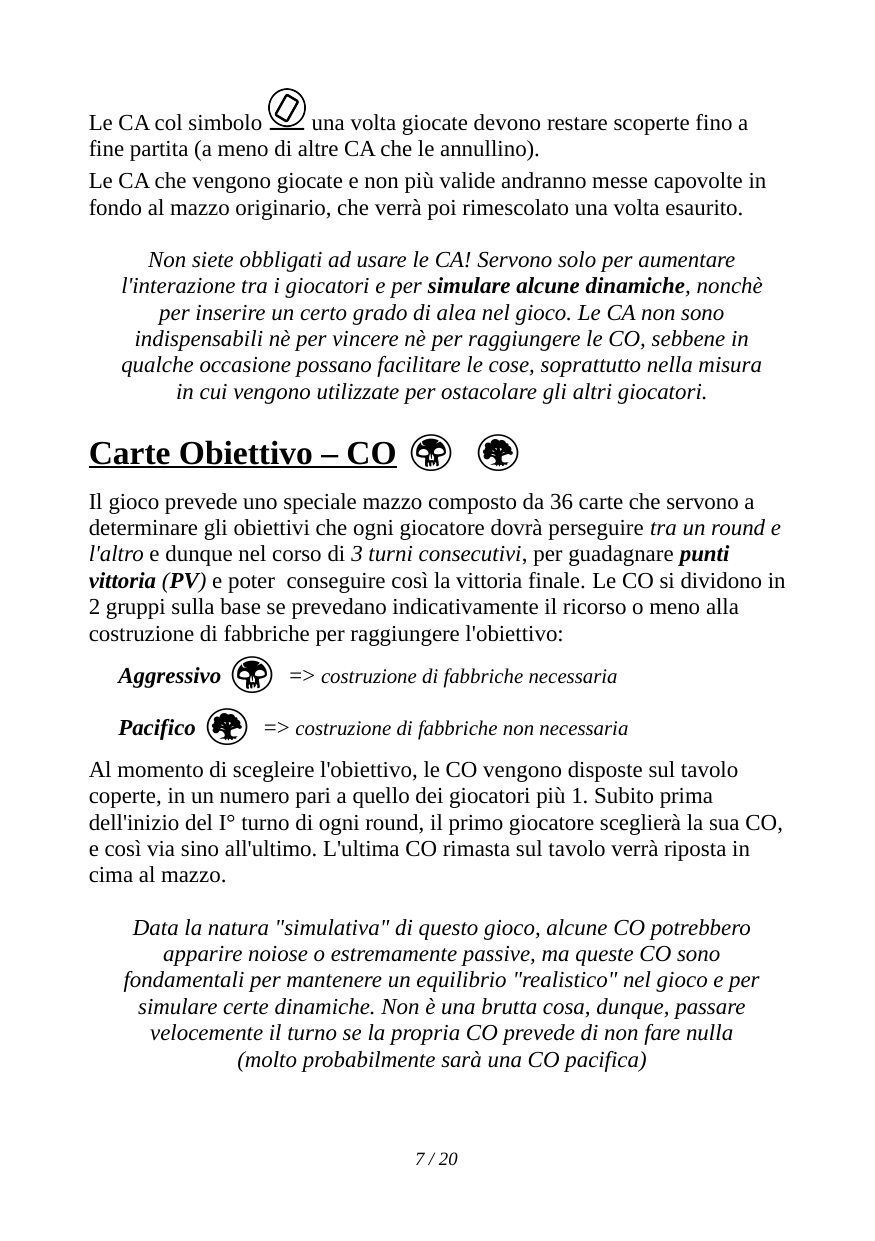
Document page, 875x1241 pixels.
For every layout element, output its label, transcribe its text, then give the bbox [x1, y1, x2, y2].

picture [405, 429, 457, 476]
text Il gioco prevede uno speciale mazzo composto da 36 carte che servono a determinare gli obiettivi che ogni giocatore dovrà perseguire tra un round e l'altro e dunque nel corso di 3 turni consecutivi, per guadagnare punti vittoria (PV) e poter conseguire così la vittoria finale. Le CO si dividono in 2 gruppi sulla base se prevedano indicativamente il ricorso o meno alla costruzione di fabbriche per raggiungere l'obiettivo: [88, 488, 786, 646]
subtitle [457, 429, 472, 475]
text Pacifico [118, 704, 201, 750]
text Le CA che vengono giocate e non più valide andranno messe capovolte in fondo al mazzo originario, che verrà poi rimescolato una volta esaurito. [88, 167, 786, 220]
picture [201, 703, 253, 750]
text Le CA col simbolo una volta giocate devono restare scoperte fino a fine partita (a meno di altre CA che le annullino). [88, 88, 786, 161]
subtitle Carte Obiettivo – CO [88, 429, 405, 475]
picture [226, 651, 278, 698]
picture [472, 429, 524, 476]
picture [268, 88, 306, 130]
text Al momento di scegleire l'obiettivo, le CO vengono disposte sul tavolo coperte, in un numero pari a quello dei giocatori più 1. Subito prima dell'inizio del I° turno di ogni round, il primo giocatore sceglierà la sua CO, e così via sino all'ultimo. L'ultima CO rimasta sul tavolo verrà riposta in cima al mazzo. [88, 756, 786, 888]
text Data la natura "simulativa" di questo gioco, alcune CO potrebbero apparire noiose o estremamente passive, ma queste CO sono fondamentali per mantenere un equilibrio "realistico" nel gioco e per simulare certe dinamiche. Non è una brutta cosa, dunque, passare velocemente il turno se la propria CO prevede di non fare nulla (molto probabilmente sarà una CO pacifica) [118, 914, 768, 1072]
text => costruzione di fabbriche necessaria [278, 652, 786, 698]
text Non siete obbligati ad usare le CA! Servono solo per aumentare l'interazione tra i giocatori e per simulare alcune dinamiche, nonchè per inserire un certo grado di alea nel gioco. Le CA non sono indispensabili nè per vincere nè per raggiungere le CO, sebbene in qualche occasione possano facilitare le cose, soprattutto nella misura in cui vengono utilizzate per ostacolare gli altri giocatori. [118, 246, 768, 404]
subtitle [524, 429, 786, 475]
text Aggressivo [118, 652, 226, 698]
text => costruzione di fabbriche non necessaria [253, 704, 786, 750]
